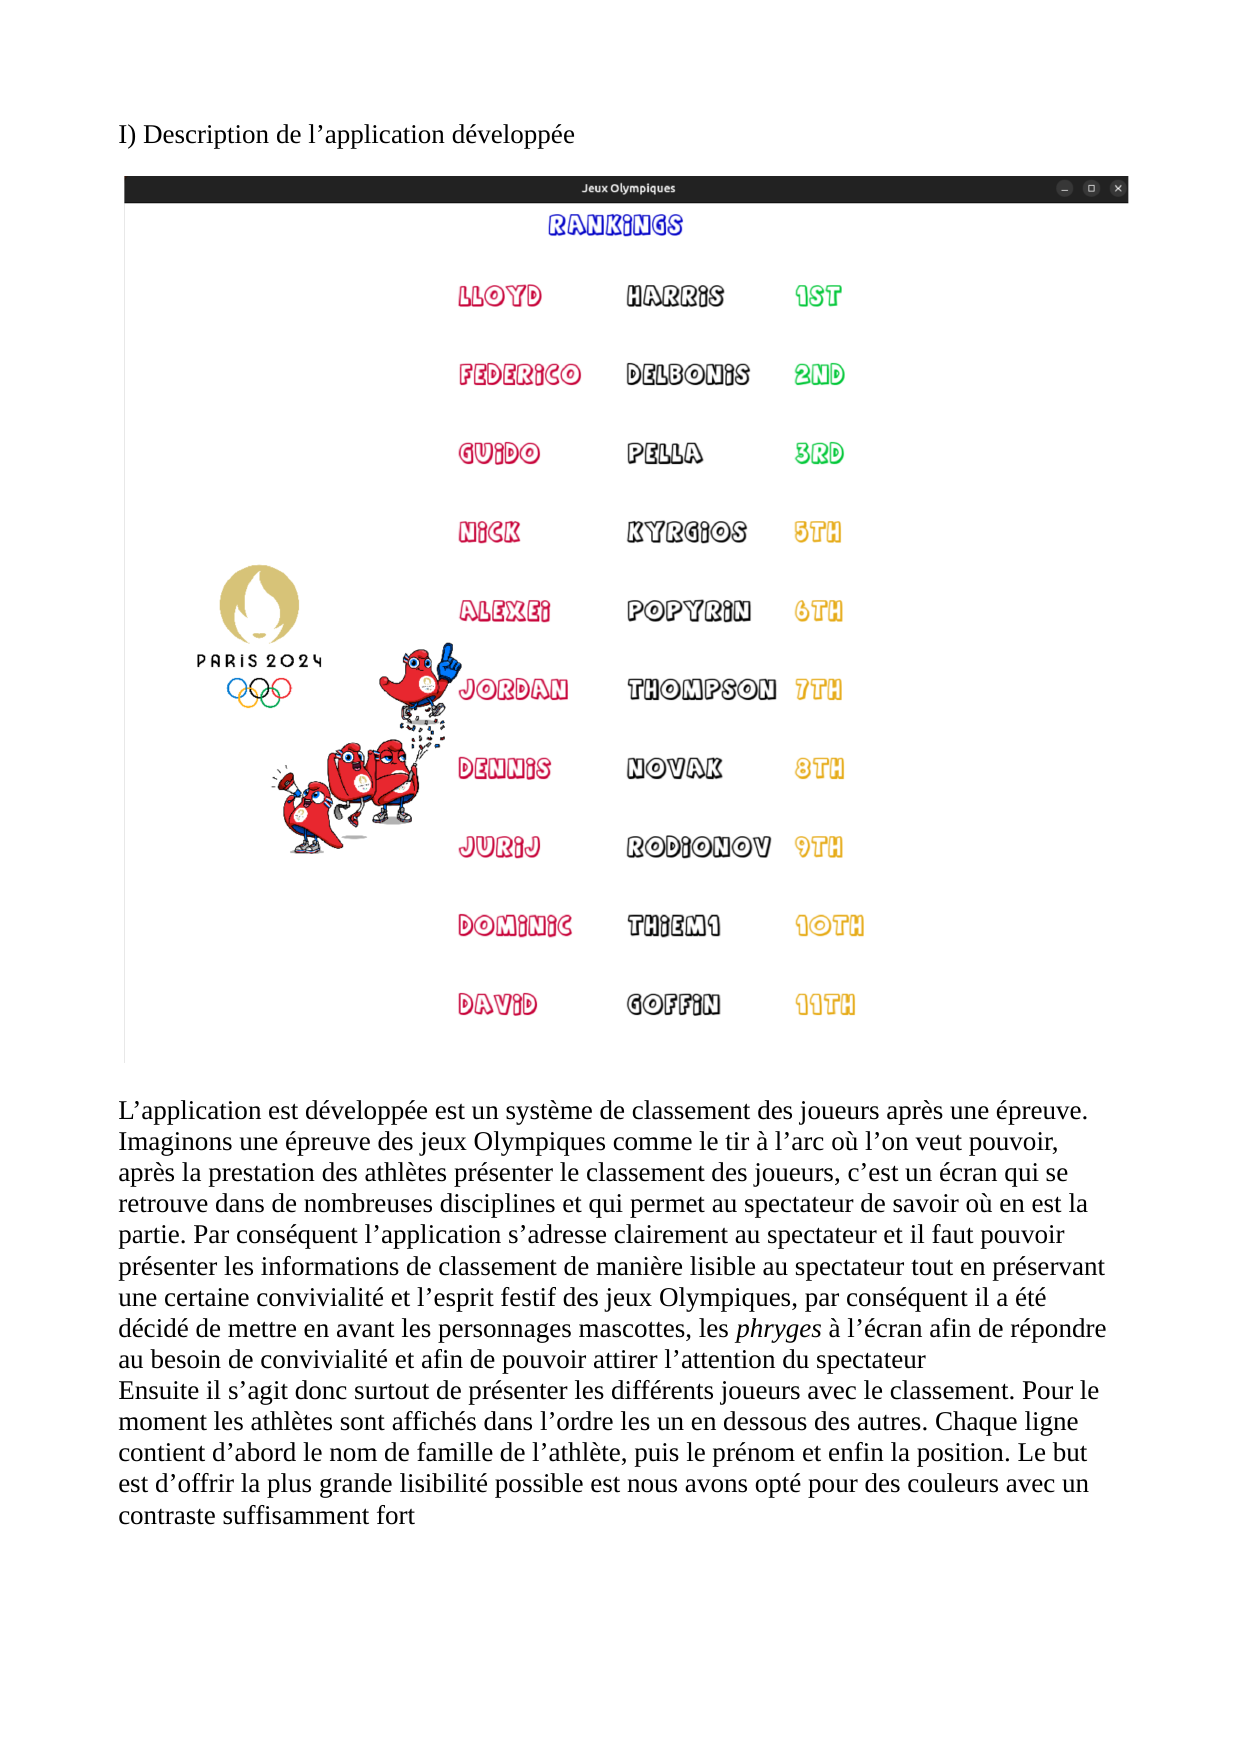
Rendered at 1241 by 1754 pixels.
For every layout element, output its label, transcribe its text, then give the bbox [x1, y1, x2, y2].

picture [124, 176, 1129, 1063]
text I) Description de l’application développée [118, 118, 1122, 149]
text L’application est développée est un système de classement des joueurs après une épreuve. Imaginons une épreuve des jeux Olympiques comme le tir à l’arc où l’on veut pouvoir, après la prestation des athlètes présenter le classement des joueurs, c’est un écran qui se retrouve dans de nombreuses disciplines et qui permet au spectateur de savoir où en est la partie. Par conséquent l’application s’adresse clairement au spectateur et il faut pouvoir présenter les informations de classement de manière lisible au spectateur tout en préservant une certaine convivialité et l’esprit festif des jeux Olympiques, par conséquent il a été décidé de mettre en avant les personnages mascottes, les phryges à l’écran afin de répondre au besoin de convivialité et afin de pouvoir attirer l’attention du spectateur Ensuite il s’agit donc surtout de présenter les différents joueurs avec le classement. Pour le moment les athlètes sont affichés dans l’ordre les un en dessous des autres. Chaque ligne contient d’abord le nom de famille de l’athlète, puis le prénom et enfin la position. Le but est d’offrir la plus grande lisibilité possible est nous avons opté pour des couleurs avec un contraste suffisamment fort [118, 1094, 1122, 1530]
